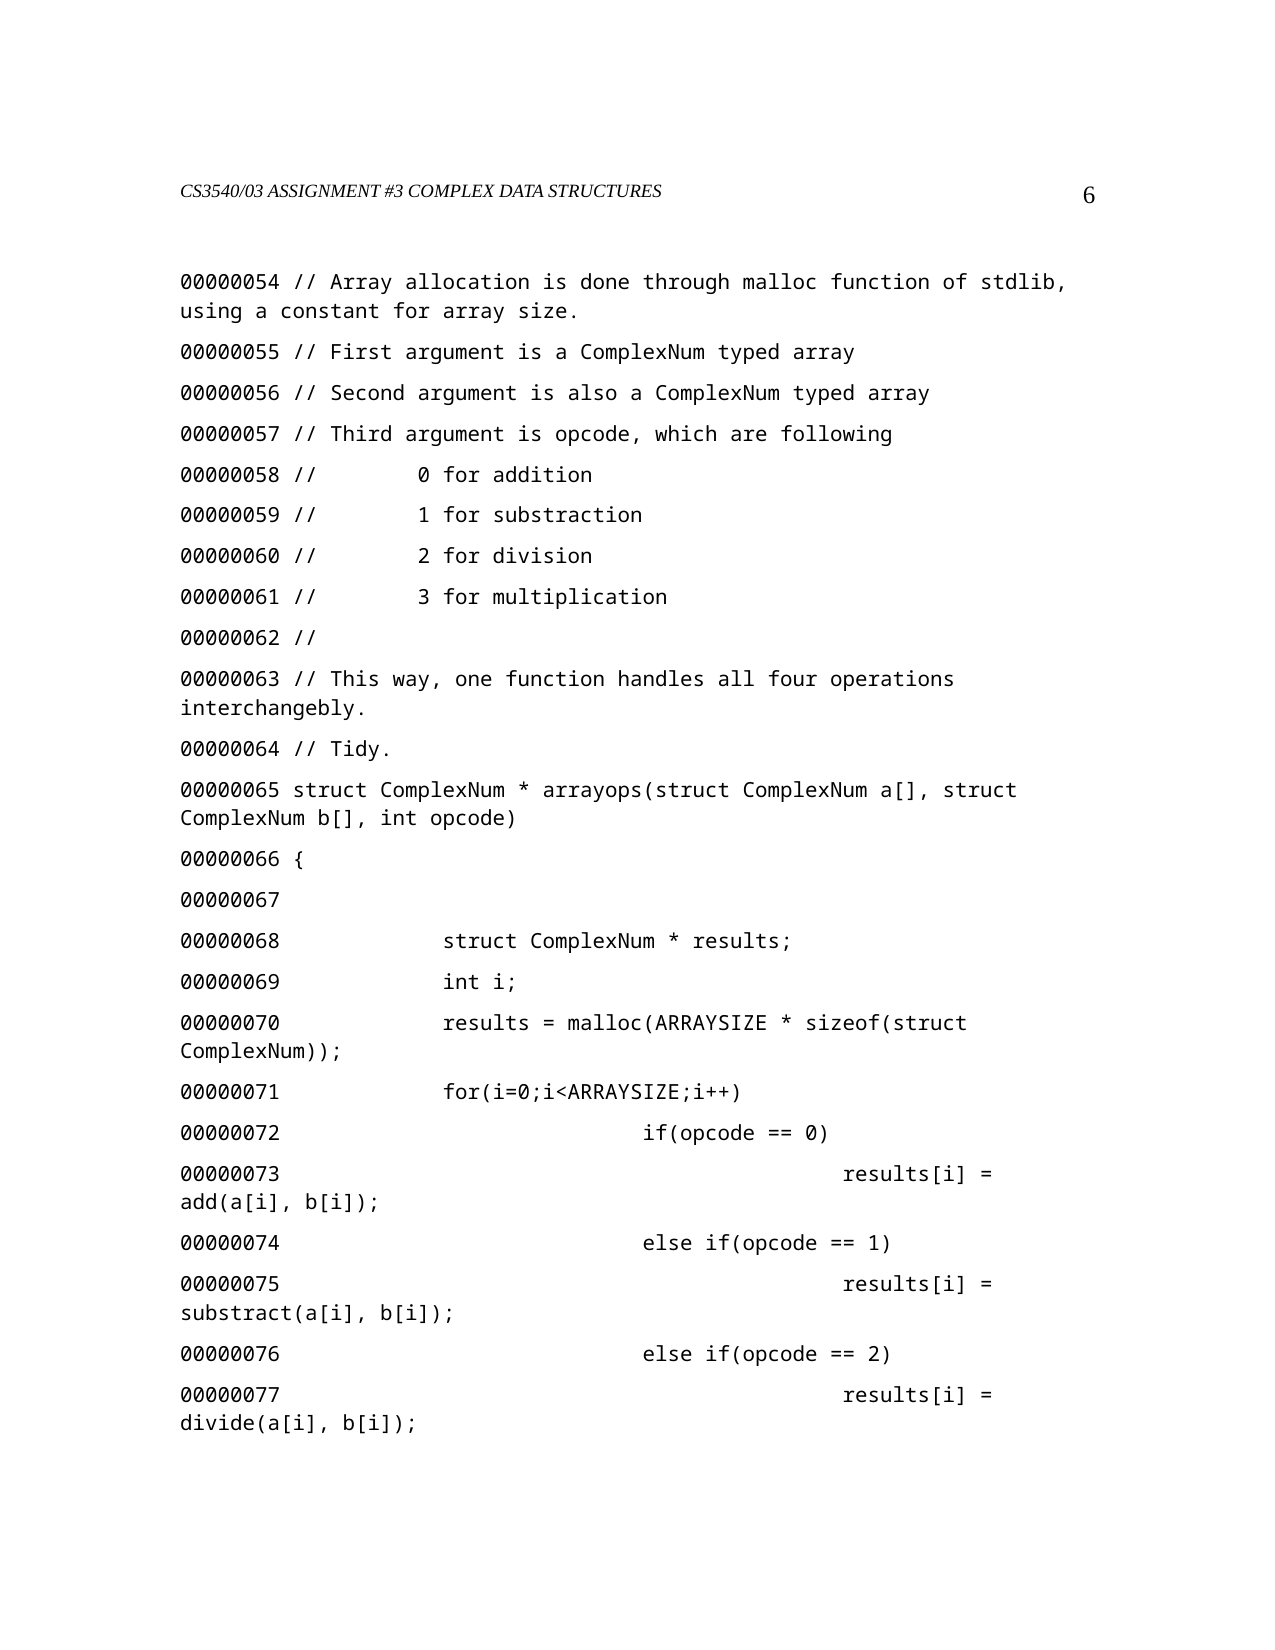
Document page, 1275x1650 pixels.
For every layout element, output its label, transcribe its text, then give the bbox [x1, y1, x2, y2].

text 00000061 // 3 for multiplication [180, 582, 1095, 611]
text 00000054 // Array allocation is done through malloc function of stdlib, using a constant for array size. [180, 267, 1095, 324]
text 00000057 // Third argument is opcode, which are following [180, 419, 1095, 447]
text 00000066 { [180, 844, 1095, 872]
text 00000067 [180, 885, 1095, 913]
text 00000071 for(i=0;i<ARRAYSIZE;i++) [180, 1077, 1095, 1106]
text 00000064 // Tidy. [180, 734, 1095, 762]
text 00000060 // 2 for division [180, 542, 1095, 570]
text 00000059 // 1 for substraction [180, 501, 1095, 529]
text 00000056 // Second argument is also a ComplexNum typed array [180, 378, 1095, 406]
text 00000062 // [180, 623, 1095, 652]
text 00000070 results = malloc(ARRAYSIZE * sizeof(struct ComplexNum)); [180, 1008, 1095, 1065]
text 00000073 results[i] = add(a[i], b[i]); [180, 1159, 1095, 1216]
text 00000069 int i; [180, 967, 1095, 995]
text 00000058 // 0 for addition [180, 460, 1095, 488]
text 00000063 // This way, one function handles all four operations interchangebly. [180, 664, 1095, 721]
text 00000077 results[i] = divide(a[i], b[i]); [180, 1380, 1095, 1437]
text 00000065 struct ComplexNum * arrayops(struct ComplexNum a[], struct ComplexNum b[], int opcode) [180, 775, 1095, 832]
text 00000055 // First argument is a ComplexNum typed array [180, 337, 1095, 365]
text 00000068 struct ComplexNum * results; [180, 926, 1095, 954]
text 00000076 else if(opcode == 2) [180, 1339, 1095, 1367]
text 00000072 if(opcode == 0) [180, 1118, 1095, 1147]
text 00000074 else if(opcode == 1) [180, 1228, 1095, 1257]
text 00000075 results[i] = substract(a[i], b[i]); [180, 1269, 1095, 1326]
